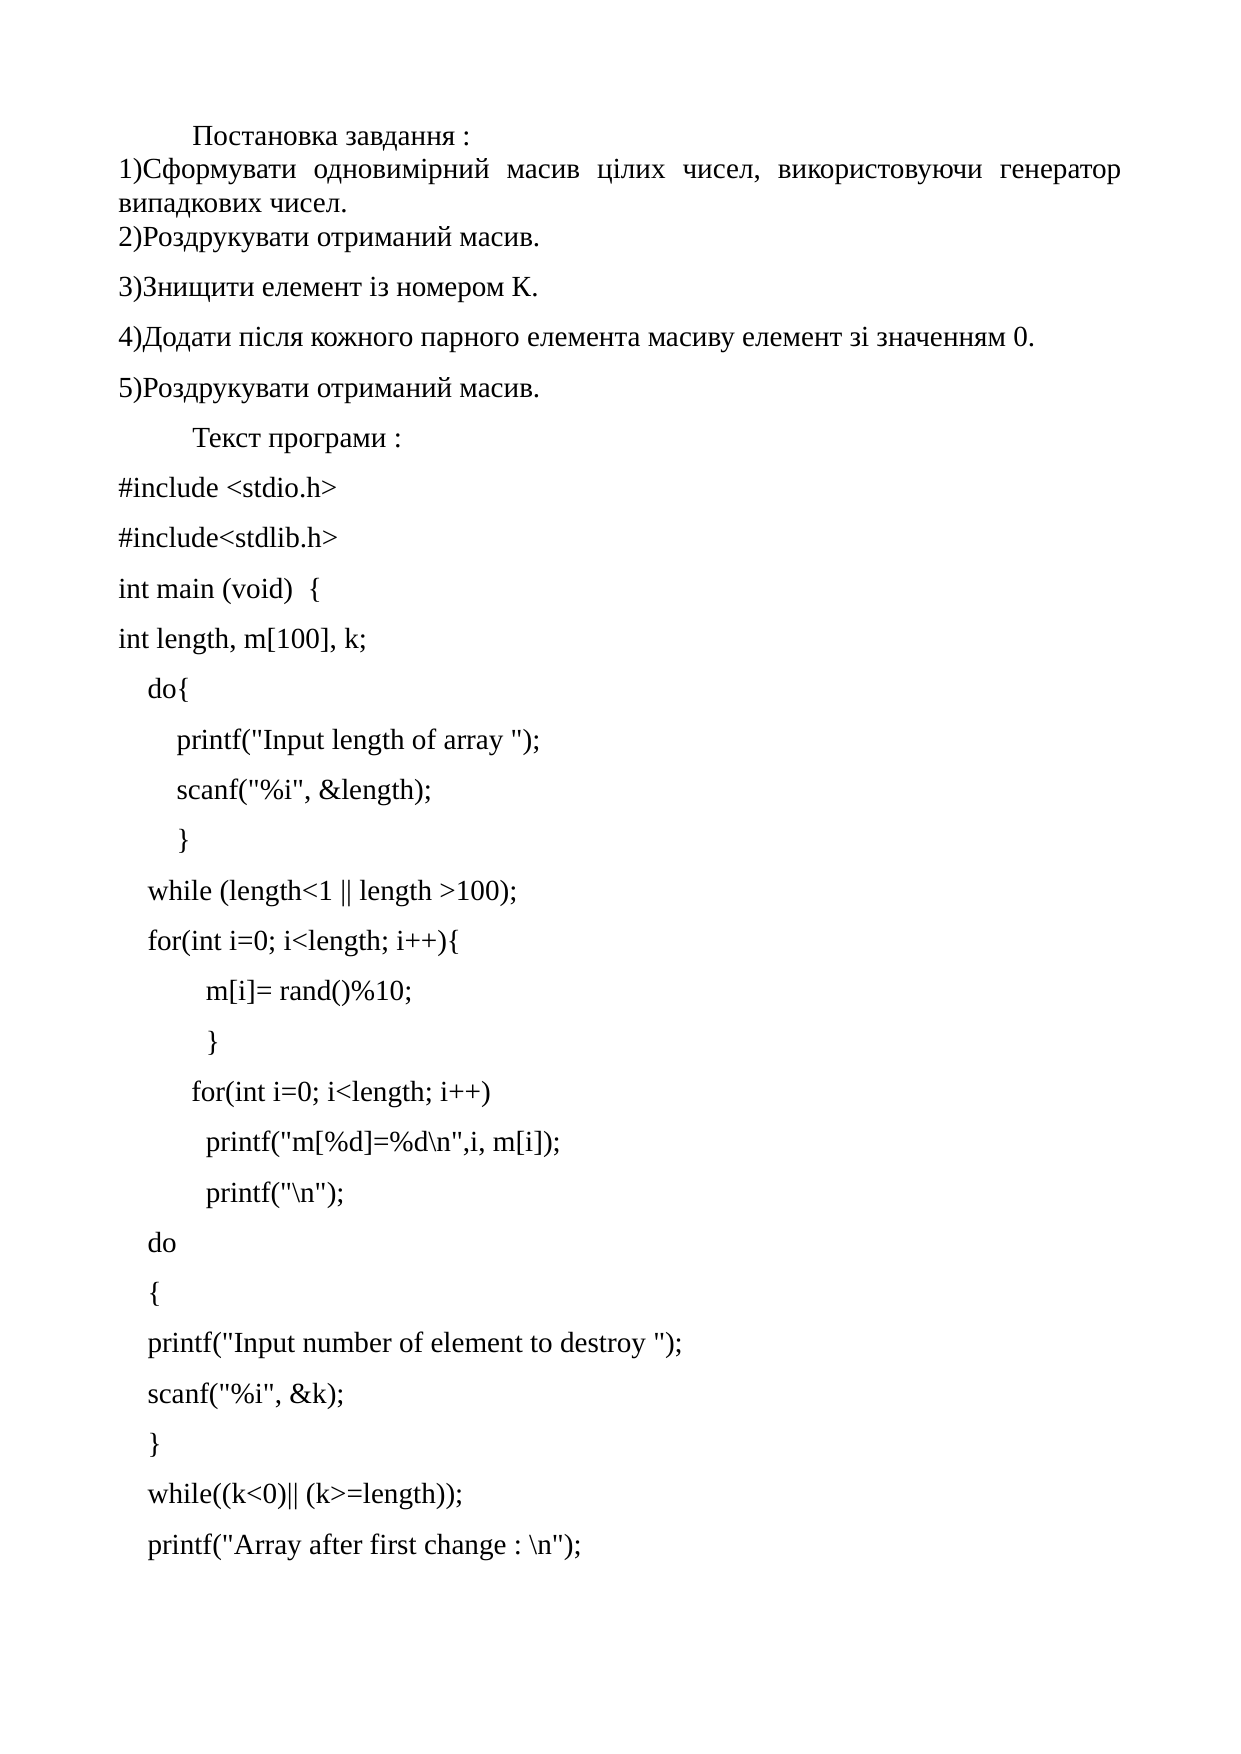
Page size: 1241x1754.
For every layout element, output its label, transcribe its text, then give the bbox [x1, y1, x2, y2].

text for(int i=0; i<length; i++){ [118, 923, 1122, 957]
text printf("m[%d]=%d\n",i, m[i]); [118, 1124, 1122, 1158]
text #include<stdlib.h> [118, 521, 1122, 554]
text printf("Array after first change : \n"); [118, 1527, 1122, 1560]
text while((k<0)|| (k>=length)); [118, 1477, 1122, 1510]
text do{ [118, 672, 1122, 705]
text { [118, 1275, 1122, 1309]
text printf("Input number of element to destroy "); [118, 1326, 1122, 1359]
text scanf("%i", &k); [118, 1376, 1122, 1409]
text printf("\n"); [118, 1175, 1122, 1208]
text Постановка завдання : [118, 118, 1122, 152]
text do [118, 1225, 1122, 1258]
text while (length<1 || length >100); [118, 873, 1122, 906]
text int main (void) { [118, 571, 1122, 604]
text 2)Роздрукувати отриманий масив. [118, 219, 1122, 252]
text scanf("%i", &length); [118, 772, 1122, 806]
text #include <stdio.h> [118, 470, 1122, 504]
text Текст програми : [118, 420, 1122, 453]
text } [118, 1024, 1122, 1057]
text 1)Сформувати одновимірний масив цілих чисел, використовуючи генератор випадкових чисел. [118, 152, 1122, 219]
text 3)Знищити елемент із номером К. [118, 269, 1122, 303]
text printf("Input length of array "); [118, 722, 1122, 755]
text int length, m[100], k; [118, 621, 1122, 655]
text m[i]= rand()%10; [118, 973, 1122, 1007]
text } [118, 1426, 1122, 1460]
text 5)Роздрукувати отриманий масив. [118, 370, 1122, 403]
text } [118, 822, 1122, 856]
text 4)Додати після кожного парного елемента масиву елемент зі значенням 0. [118, 319, 1122, 353]
text for(int i=0; i<length; i++) [118, 1074, 1122, 1108]
